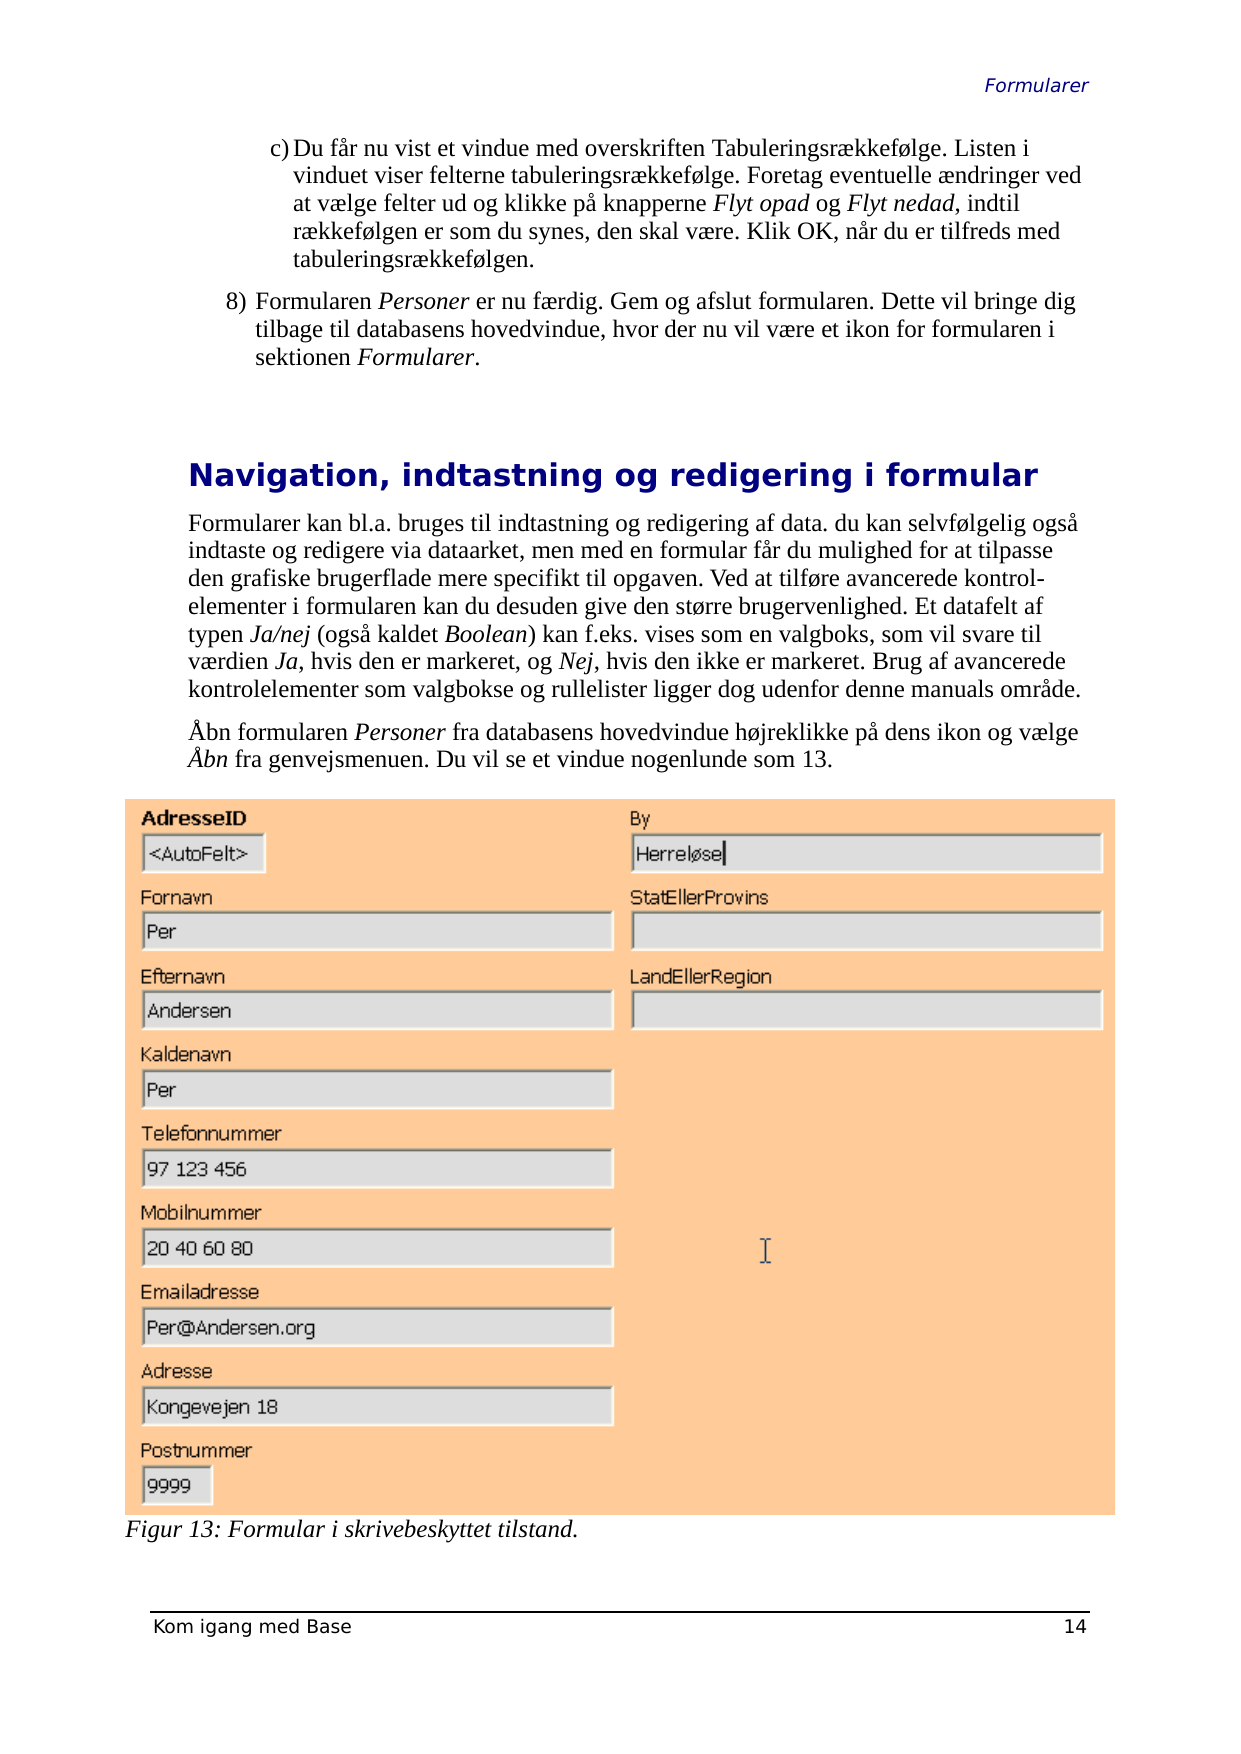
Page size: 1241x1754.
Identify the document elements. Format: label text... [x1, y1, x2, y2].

text Formularer kan bl.a. bruges til indtastning og redigering af data. du kan selvfølgelig også indtaste og redigere via dataarket, men med en formular får du mulighed for at tilpasse den grafiske brugerflade mere specifikt til opgaven. Ved at tilføre avancerede kontrol­elementer i formularen kan du desuden give den større brugervenlighed. Et datafelt af typen Ja/nej (også kaldet Boolean) kan f.eks. vises som en valgboks, som vil svare til værdien Ja, hvis den er markeret, og Nej, hvis den ikke er markeret. Brug af avancerede kontrolelementer som valgbokse og rullelister ligger dog udenfor denne manuals område. [188, 509, 1090, 703]
text Figur 13: Formular i skrivebeskyttet tilstand. [125, 1515, 1115, 1543]
list Du får nu vist et vindue med overskriften Tabuleringsrækkefølge. Listen i vinduet viser felterne tabuleringsrækkefølge. Foretag eventuelle ændringer ved at vælge felter ud og klikke på knapperne Flyt opad og Flyt nedad, indtil rækkefølgen er som du synes, den skal være. Klik OK, når du er tilfreds med tabuleringsrækkefølgen. [263, 134, 1090, 272]
subtitle Navigation, indtastning og redigering i formular [188, 458, 1090, 494]
list Formularen Personer er nu færdig. Gem og afslut formularen. Dette vil bringe dig tilbage til databasens hovedvindue, hvor der nu vil være et ikon for formularen i sektionen Formularer. [226, 287, 1090, 370]
picture [125, 799, 1116, 1515]
text Åbn formularen Personer fra databasens hovedvindue højreklikke på dens ikon og vælge Åbn fra genvejsmenuen. Du vil se et vindue nogenlunde som Figur 13. [188, 718, 1090, 773]
